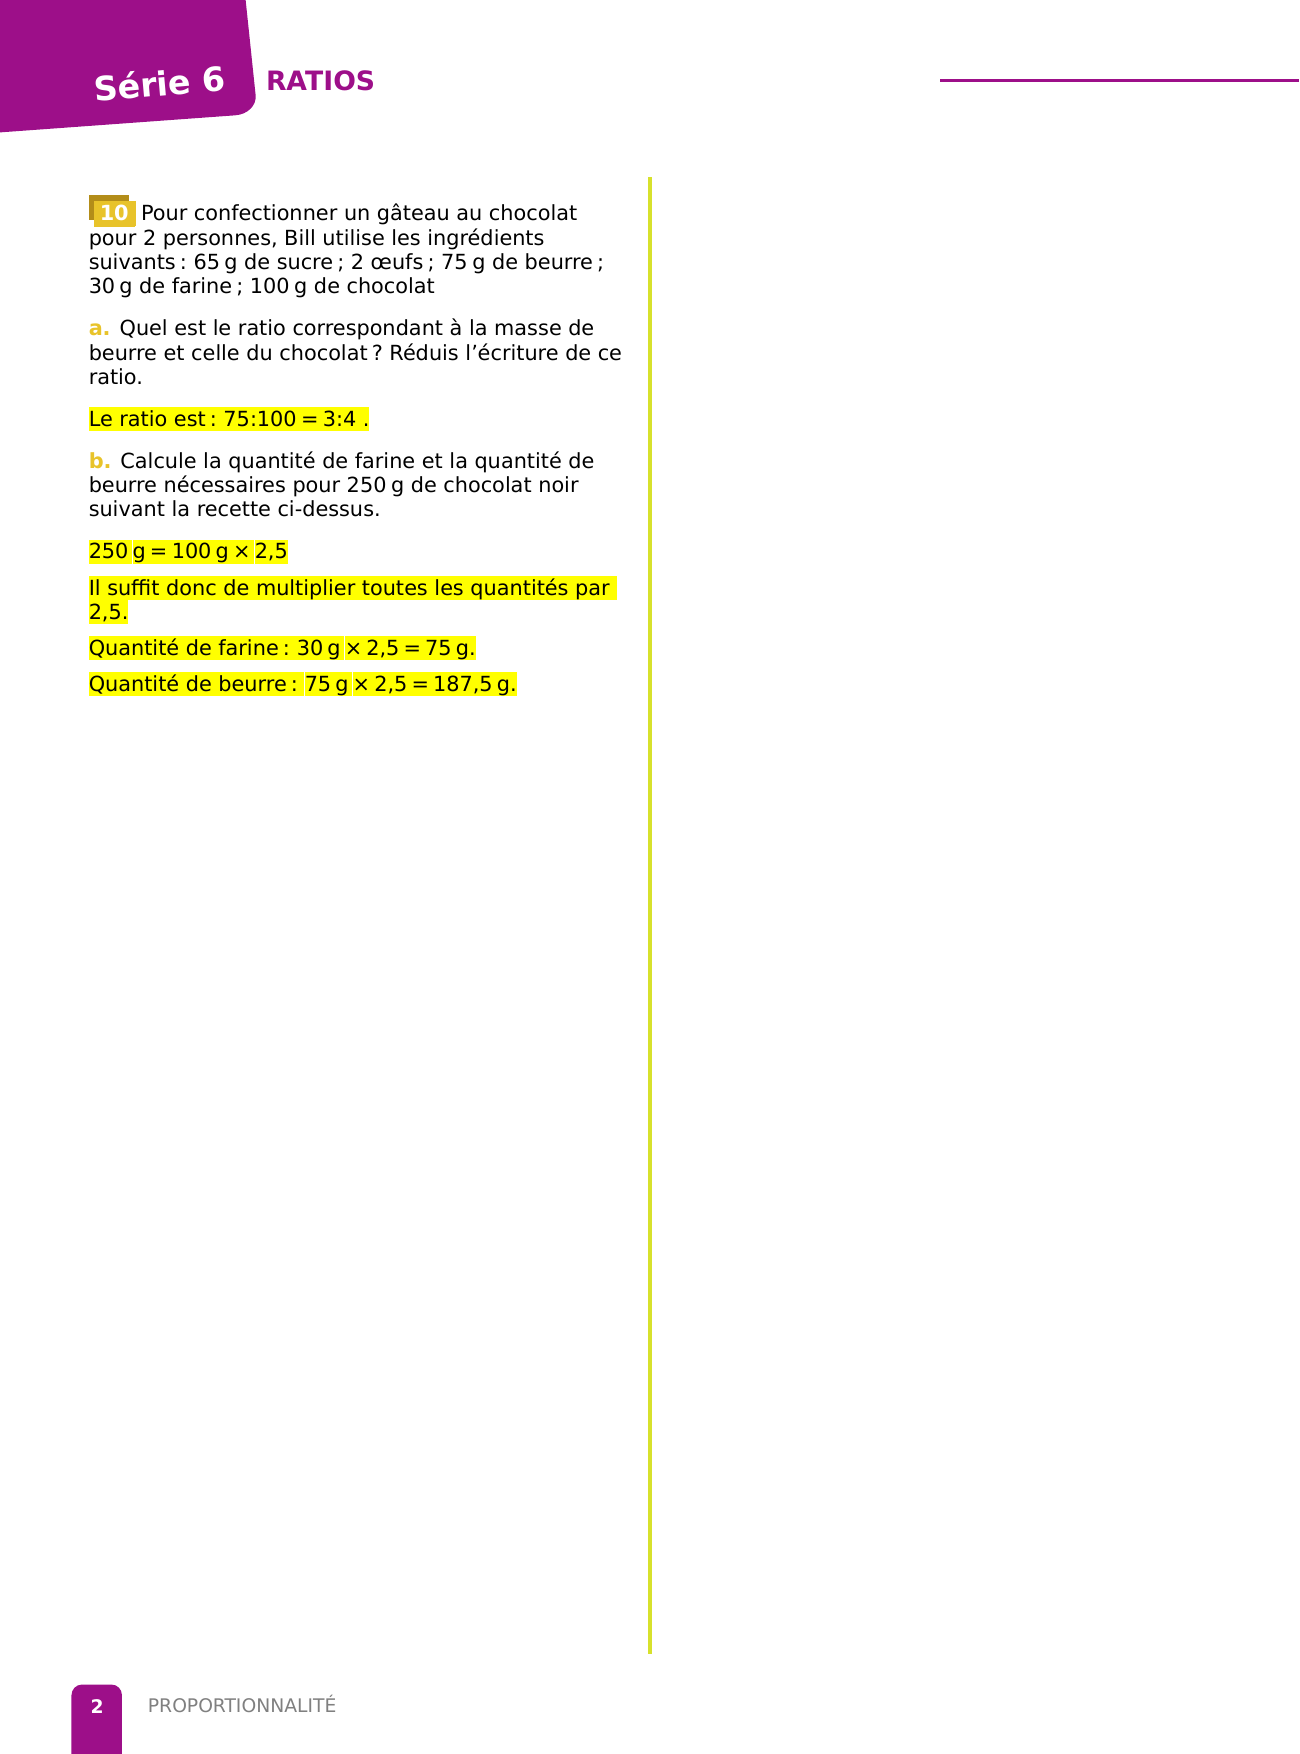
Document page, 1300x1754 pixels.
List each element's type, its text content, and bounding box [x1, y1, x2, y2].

list Calcule la quantité de farine et la quantité de beurre nécessaires pour 250 g de chocolat noir suivant la recette ci-dessus. [88, 449, 629, 522]
subtitle Pour confectionner un gâteau au chocolat pour 2 personnes, Bill utilise les ingrédients suivants : 65 g de sucre ; 2 œufs ; 75 g de beurre ; 30 g de farine ; 100 g de chocolat [88, 195, 629, 299]
subtitle Quantité de farine : 30 g × 2,5 = 75 g. [88, 636, 345, 660]
subtitle Quantité de farine : 30 g × 2,5 = 75 g. [366, 636, 623, 660]
subtitle Il suffit donc de multiplier toutes les quantités par 2,5. [88, 576, 623, 624]
subtitle Quantité de beurre : 75 g × 2,5 = 187,5 g. [88, 672, 353, 696]
subtitle Quantité de beurre : 75 g × 2,5 = 187,5 g. [374, 672, 623, 696]
subtitle 250 g = 100 g × 2,5 [88, 539, 623, 564]
list Quel est le ratio correspondant à la masse de beurre et celle du chocolat ? Réduis l’écriture de ce ratio. [88, 316, 629, 389]
subtitle Le ratio est : 75:100 = 3:4 . [88, 407, 623, 431]
